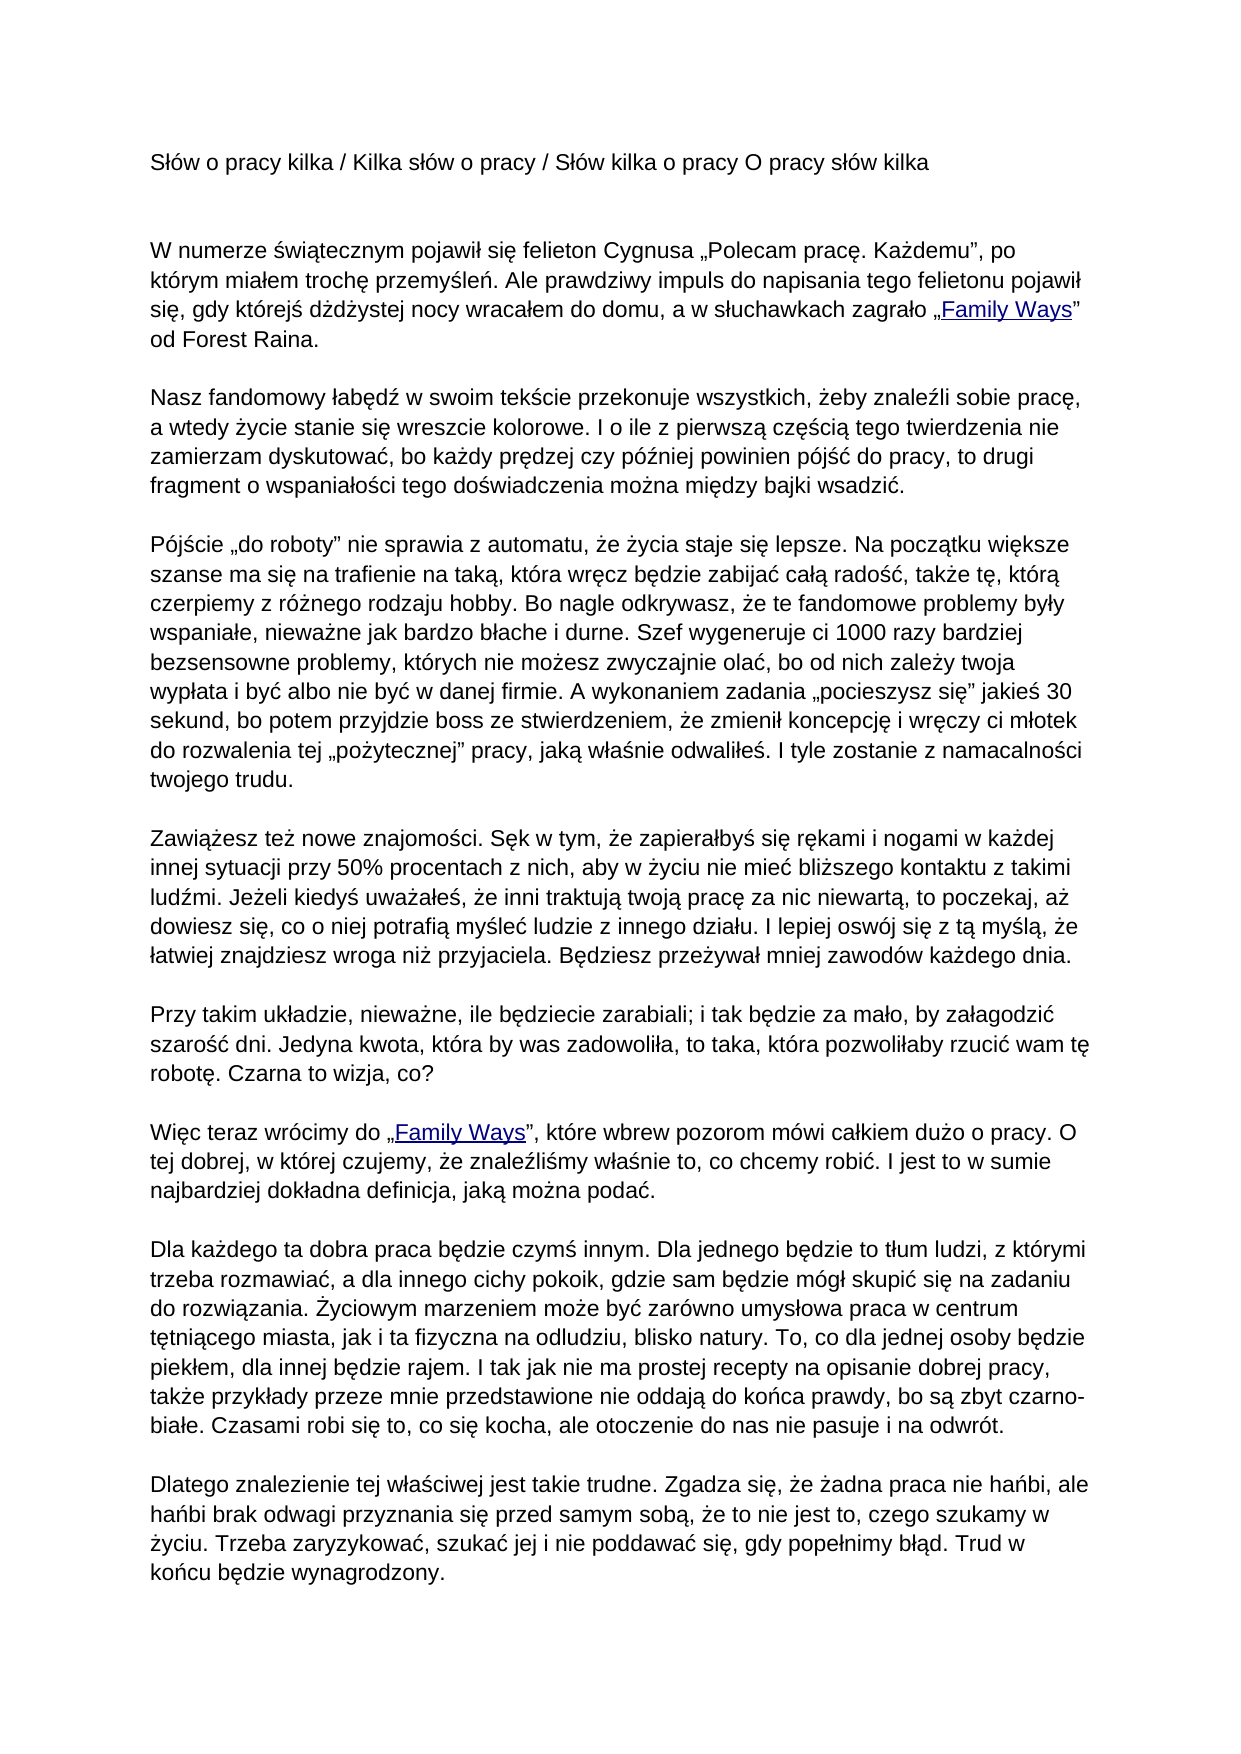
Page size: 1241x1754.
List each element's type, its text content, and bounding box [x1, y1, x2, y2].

text Więc teraz wrócimy do „Family Ways”, które wbrew pozorom mówi całkiem dużo o pracy. O tej dobrej, w której czujemy, że znaleźliśmy właśnie to, co chcemy robić. I jest to w sumie najbardziej dokładna definicja, jaką można podać. [150, 1119, 1090, 1204]
text Dla każdego ta dobra praca będzie czymś innym. Dla jednego będzie to tłum ludzi, z którymi trzeba rozmawiać, a dla innego cichy pokoik, gdzie sam będzie mógł skupić się na zadaniu do rozwiązania. Życiowym marzeniem może być zarówno umysłowa praca w centrum tętniącego miasta, jak i ta fizyczna na odludziu, blisko natury. To, co dla jednej osoby będzie piekłem, dla innej będzie rajem. I tak jak nie ma prostej recepty na opisanie dobrej pracy, także przykłady przeze mnie przedstawione nie oddają do końca prawdy, bo są zbyt czarno-białe. Czasami robi się to, co się kocha, ale otoczenie do nas nie pasuje i na odwrót. [150, 1237, 1090, 1439]
text Nasz fandomowy łabędź w swoim tekście przekonuje wszystkich, żeby znaleźli sobie pracę, a wtedy życie stanie się wreszcie kolorowe. I o ile z pierwszą częścią tego twierdzenia nie zamierzam dyskutować, bo każdy prędzej czy później powinien pójść do pracy, to drugi fragment o wspaniałości tego doświadczenia można między bajki wsadzić. [150, 385, 1090, 499]
text Przy takim układzie, nieważne, ile będziecie zarabiali; i tak będzie za mało, by załagodzić szarość dni. Jedyna kwota, która by was zadowoliła, to taka, która pozwoliłaby rzucić wam tę robotę. Czarna to wizja, co? [150, 1002, 1090, 1086]
text Dlatego znalezienie tej właściwej jest takie trudne. Zgadza się, że żadna praca nie hańbi, ale hańbi brak odwagi przyznania się przed samym sobą, że to nie jest to, czego szukamy w życiu. Trzeba zaryzykować, szukać jej i nie poddawać się, gdy popełnimy błąd. Trud w końcu będzie wynagrodzony. [150, 1472, 1090, 1586]
text Zawiążesz też nowe znajomości. Sęk w tym, że zapierałbyś się rękami i nogami w każdej innej sytuacji przy 50% procentach z nich, aby w życiu nie mieć bliższego kontaktu z takimi ludźmi. Jeżeli kiedyś uważałeś, że inni traktują twoją pracę za nic niewartą, to poczekaj, aż dowiesz się, co o niej potrafią myśleć ludzie z innego działu. I lepiej oswój się z tą myślą, że łatwiej znajdziesz wroga niż przyjaciela. Będziesz przeżywał mniej zawodów każdego dnia. [150, 826, 1090, 969]
text Pójście „do roboty” nie sprawia z automatu, że życia staje się lepsze. Na początku większe szanse ma się na trafienie na taką, która wręcz będzie zabijać całą radość, także tę, którą czerpiemy z różnego rodzaju hobby. Bo nagle odkrywasz, że te fandomowe problemy były wspaniałe, nieważne jak bardzo błache i durne. Szef wygeneruje ci 1000 razy bardziej bezsensowne problemy, których nie możesz zwyczajnie olać, bo od nich zależy twoja wypłata i być albo nie być w danej firmie. A wykonaniem zadania „pocieszysz się” jakieś 30 sekund, bo potem przyjdzie boss ze stwierdzeniem, że zmienił koncepcję i wręczy ci młotek do rozwalenia tej „pożytecznej” pracy, jaką właśnie odwaliłeś. I tyle zostanie z namacalności twojego trudu. [150, 532, 1090, 792]
text W numerze świątecznym pojawił się felieton Cygnusa „Polecam pracę. Każdemu”, po którym miałem trochę przemyśleń. Ale prawdziwy impuls do napisania tego felietonu pojawił się, gdy którejś dżdżystej nocy wracałem do domu, a w słuchawkach zagrało „Family Ways” od Forest Raina. [150, 238, 1090, 352]
text Słów o pracy kilka / Kilka słów o pracy / Słów kilka o pracy O pracy słów kilka [150, 150, 1090, 176]
